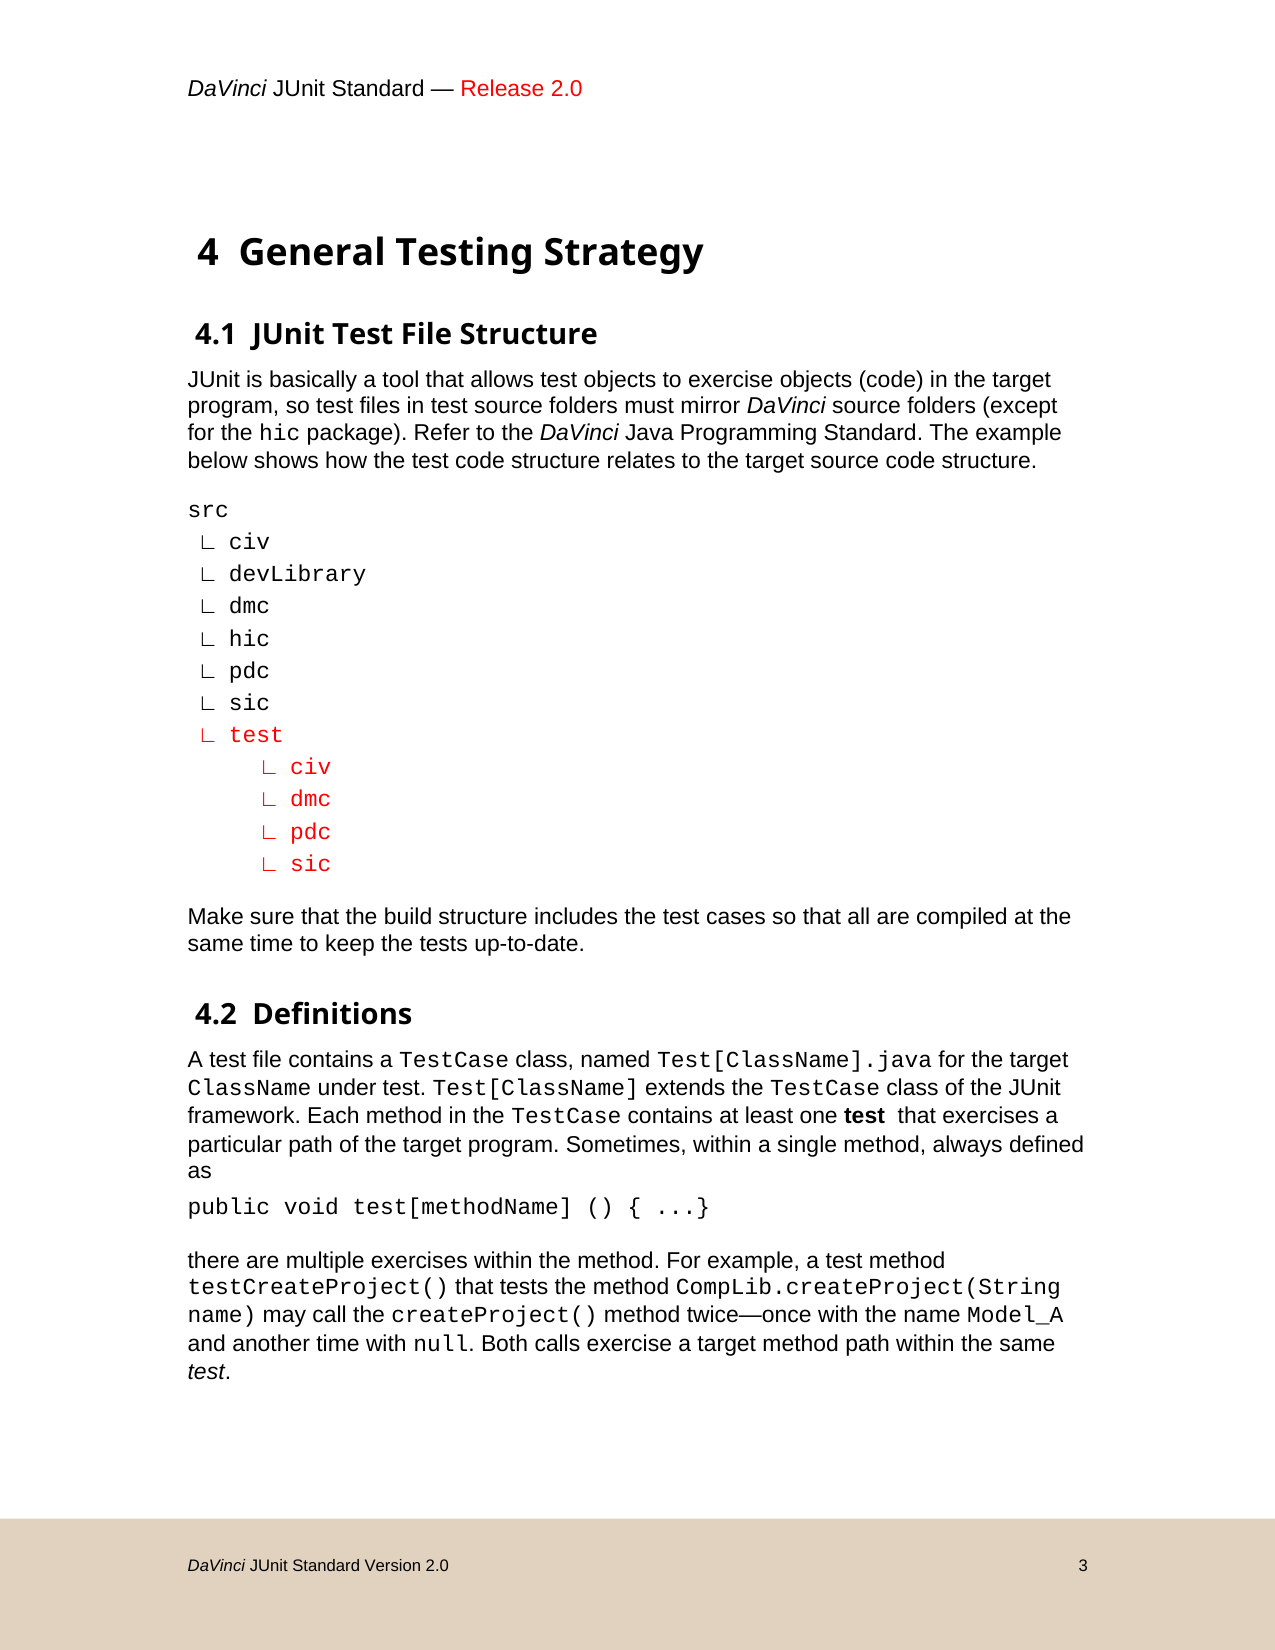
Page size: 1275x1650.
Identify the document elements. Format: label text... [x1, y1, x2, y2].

text there are multiple exercises within the method. For example, a test method testCreateProject() that tests the method CompLib.createProject(String name) may call the createProject() method twice—once with the name Model_A and another time with null. Both calls exercise a target method path within the same test. [187, 1247, 1087, 1384]
text public void test[methodName] () { ...} [187, 1196, 1087, 1222]
text ∟ sic [187, 852, 1087, 878]
subtitle JUnit Test File Structure [187, 313, 1087, 353]
text ∟ pdc [187, 659, 1087, 685]
text ∟ pdc [187, 820, 1087, 846]
text src [187, 498, 1087, 524]
text ∟ civ [187, 756, 1087, 782]
text ∟ dmc [187, 788, 1087, 814]
text ∟ dmc [187, 595, 1087, 621]
text Make sure that the build structure includes the test cases so that all are compiled at the same time to keep the tests up-to-date. [187, 903, 1087, 956]
text ∟ test [187, 723, 1087, 749]
text A test file contains a TestCase class, named Test[ClassName].java for the target ClassName under test. Test[ClassName] extends the TestCase class of the JUnit framework. Each method in the TestCase contains at least one test that exercises a particular path of the target program. Sometimes, within a single method, always defined as [187, 1046, 1087, 1183]
subtitle General Testing Strategy [187, 225, 1087, 276]
text ∟ sic [187, 691, 1087, 717]
text ∟ hic [187, 627, 1087, 653]
text ∟ devLibrary [187, 562, 1087, 588]
text ∟ civ [187, 530, 1087, 556]
text JUnit is basically a tool that allows test objects to exercise objects (code) in the target program, so test files in test source folders must mirror DaVinci source folders (except for the hic package). Refer to the DaVinci Java Programming Standard. The example below shows how the test code structure relates to the target source code structure. [187, 366, 1087, 473]
subtitle Definitions [187, 993, 1087, 1033]
